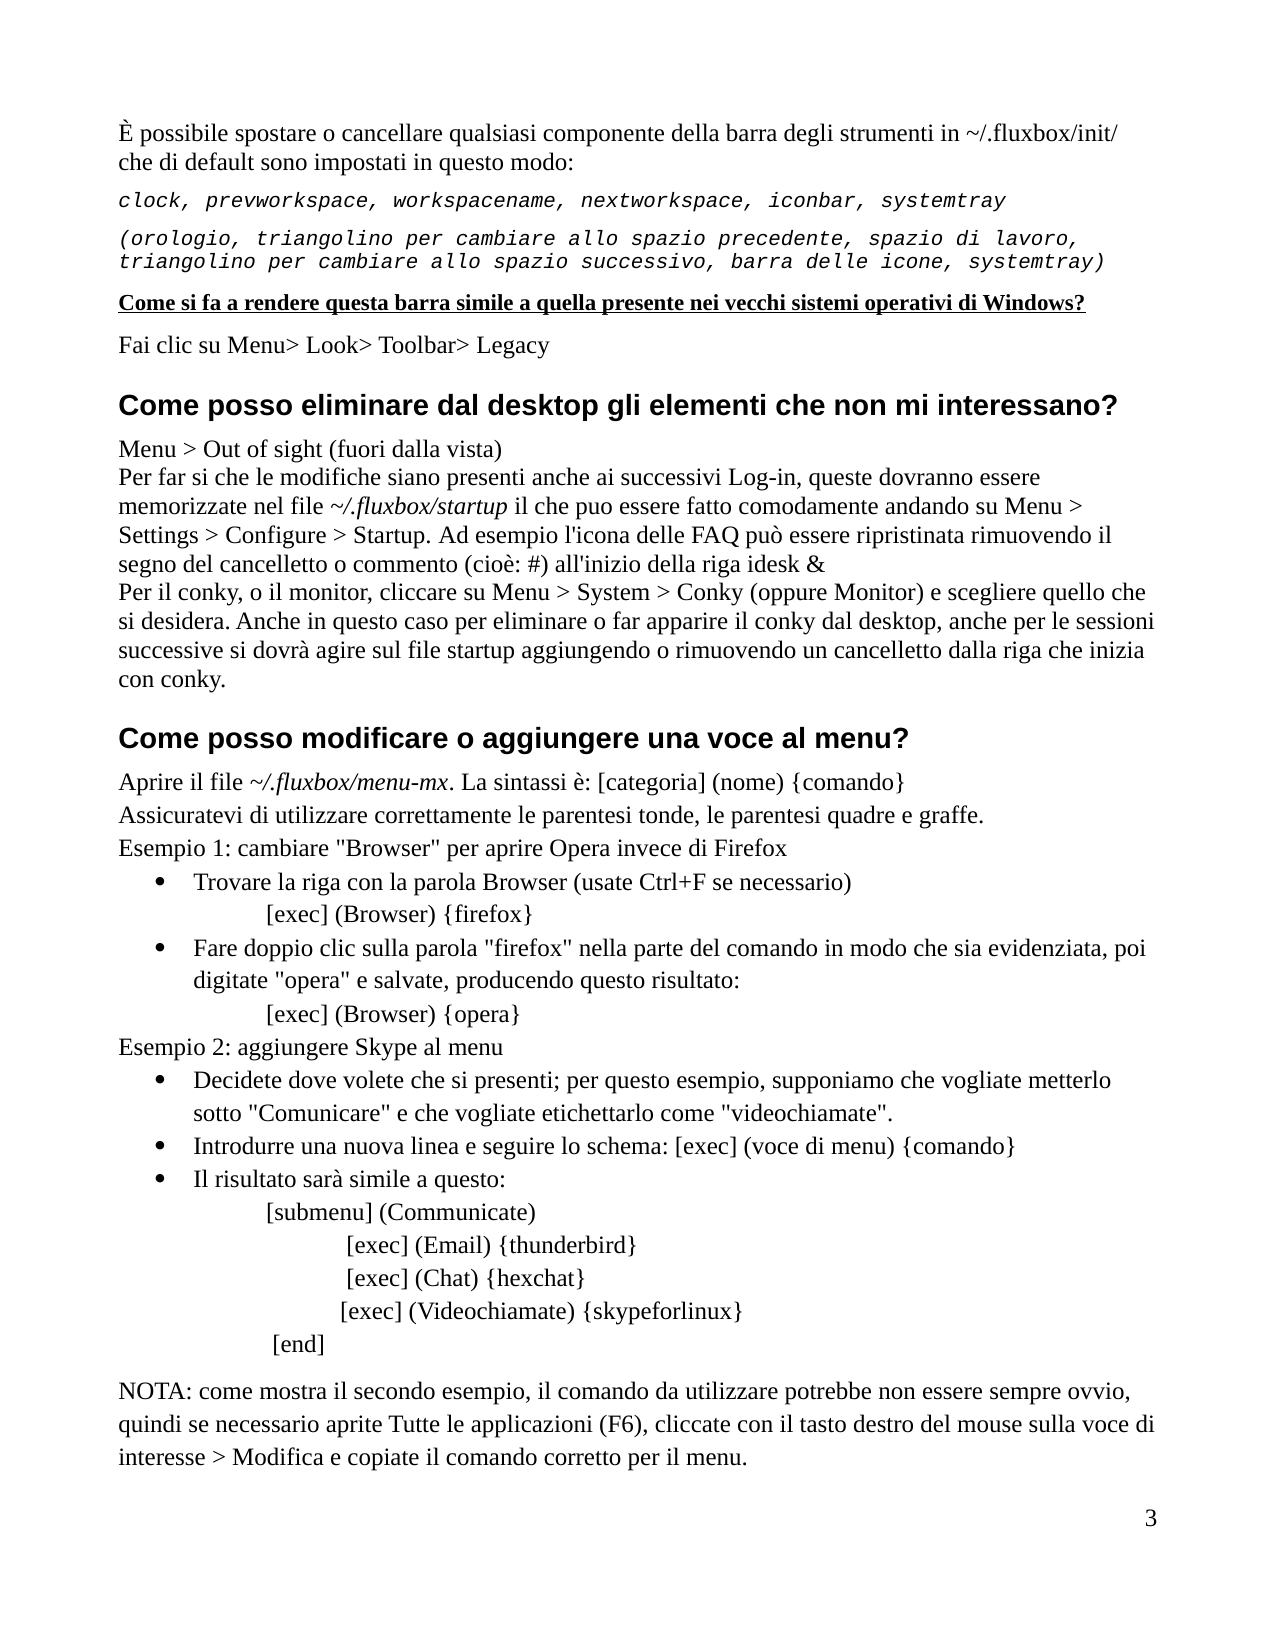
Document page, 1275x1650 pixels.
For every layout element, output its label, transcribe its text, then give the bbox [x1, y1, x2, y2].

list Fare doppio clic sulla parola "firefox" nella parte del comando in modo che sia evidenziata, poi digitate "opera" e salvate, producendo questo risultato: [156, 933, 1157, 994]
text [exec] (Email) {thunderbird} [118, 1230, 1157, 1258]
text [end] [118, 1329, 1157, 1358]
text Menu > Out of sight (fuori dalla vista) [118, 434, 1157, 462]
subtitle Come posso eliminare dal desktop gli elementi che non mi interessano? [118, 388, 1157, 421]
list Introdurre una nuova linea e seguire lo schema: [exec] (voce di menu) {comando} [156, 1131, 1157, 1159]
text Esempio 2: aggiungere Skype al menu [118, 1032, 1157, 1060]
text Fai clic su Menu> Look> Toolbar> Legacy [118, 330, 1157, 359]
subtitle Come posso modificare o aggiungere una voce al menu? [118, 721, 1157, 755]
text clock, prevworkspace, workspacename, nextworkspace, iconbar, systemtray [118, 190, 1157, 213]
text (orologio, triangolino per cambiare allo spazio precedente, spazio di lavoro, triangolino per cambiare allo spazio successivo, barra delle icone, systemtray) [118, 228, 1157, 275]
text [exec] (Chat) {hexchat} [118, 1263, 1157, 1292]
text Per il conky, o il monitor, cliccare su Menu > System > Conky (oppure Monitor) e scegliere quello che si desidera. Anche in questo caso per eliminare o far apparire il conky dal desktop, anche per le sessioni successive si dovrà agire sul file startup aggiungendo o rimuovendo un cancelletto dalla riga che inizia con conky. [118, 577, 1157, 692]
text NOTA: come mostra il secondo esempio, il comando da utilizzare potrebbe non essere sempre ovvio, quindi se necessario aprite Tutte le applicazioni (F6), cliccate con il tasto destro del mouse sulla voce di interesse > Modifica e copiate il comando corretto per il menu. [118, 1376, 1157, 1471]
text [exec] (Browser) {opera} [118, 999, 1157, 1027]
text Esempio 1: cambiare "Browser" per aprire Opera invece di Firefox [118, 833, 1157, 862]
text Assicuratevi di utilizzare correttamente le parentesi tonde, le parentesi quadre e graffe. [118, 801, 1157, 829]
text Per far si che le modifiche siano presenti anche ai successivi Log-in, queste dovranno essere memorizzate nel file ~/.fluxbox/startup il che puo essere fatto comodamente andando su Menu > Settings > Configure > Startup. Ad esempio l'icona delle FAQ può essere ripristinata rimuovendo il segno del cancelletto o commento (cioè: #) all'inizio della riga idesk & [118, 462, 1157, 577]
text [submenu] (Communicate) [118, 1197, 1157, 1226]
text È possibile spostare o cancellare qualsiasi componente della barra degli strumenti in ~/.fluxbox/init/ che di default sono impostati in questo modo: [118, 118, 1157, 176]
text [exec] (Videochiamate) {skypeforlinux} [118, 1296, 1157, 1324]
text Aprire il file ~/.fluxbox/menu-mx. La sintassi è: [categoria] (nome) {comando} [118, 767, 1157, 796]
text [exec] (Browser) {firefox} [118, 899, 1157, 928]
text Come si fa a rendere questa barra simile a quella presente nei vecchi sistemi operativi di Windows? [118, 289, 1157, 316]
list Trovare la riga con la parola Browser (usate Ctrl+F se necessario) [156, 867, 1157, 895]
list Il risultato sarà simile a questo: [156, 1164, 1157, 1192]
list Decidete dove volete che si presenti; per questo esempio, supponiamo che vogliate metterlo sotto "Comunicare" e che vogliate etichettarlo come "videochiamate". [156, 1065, 1157, 1126]
